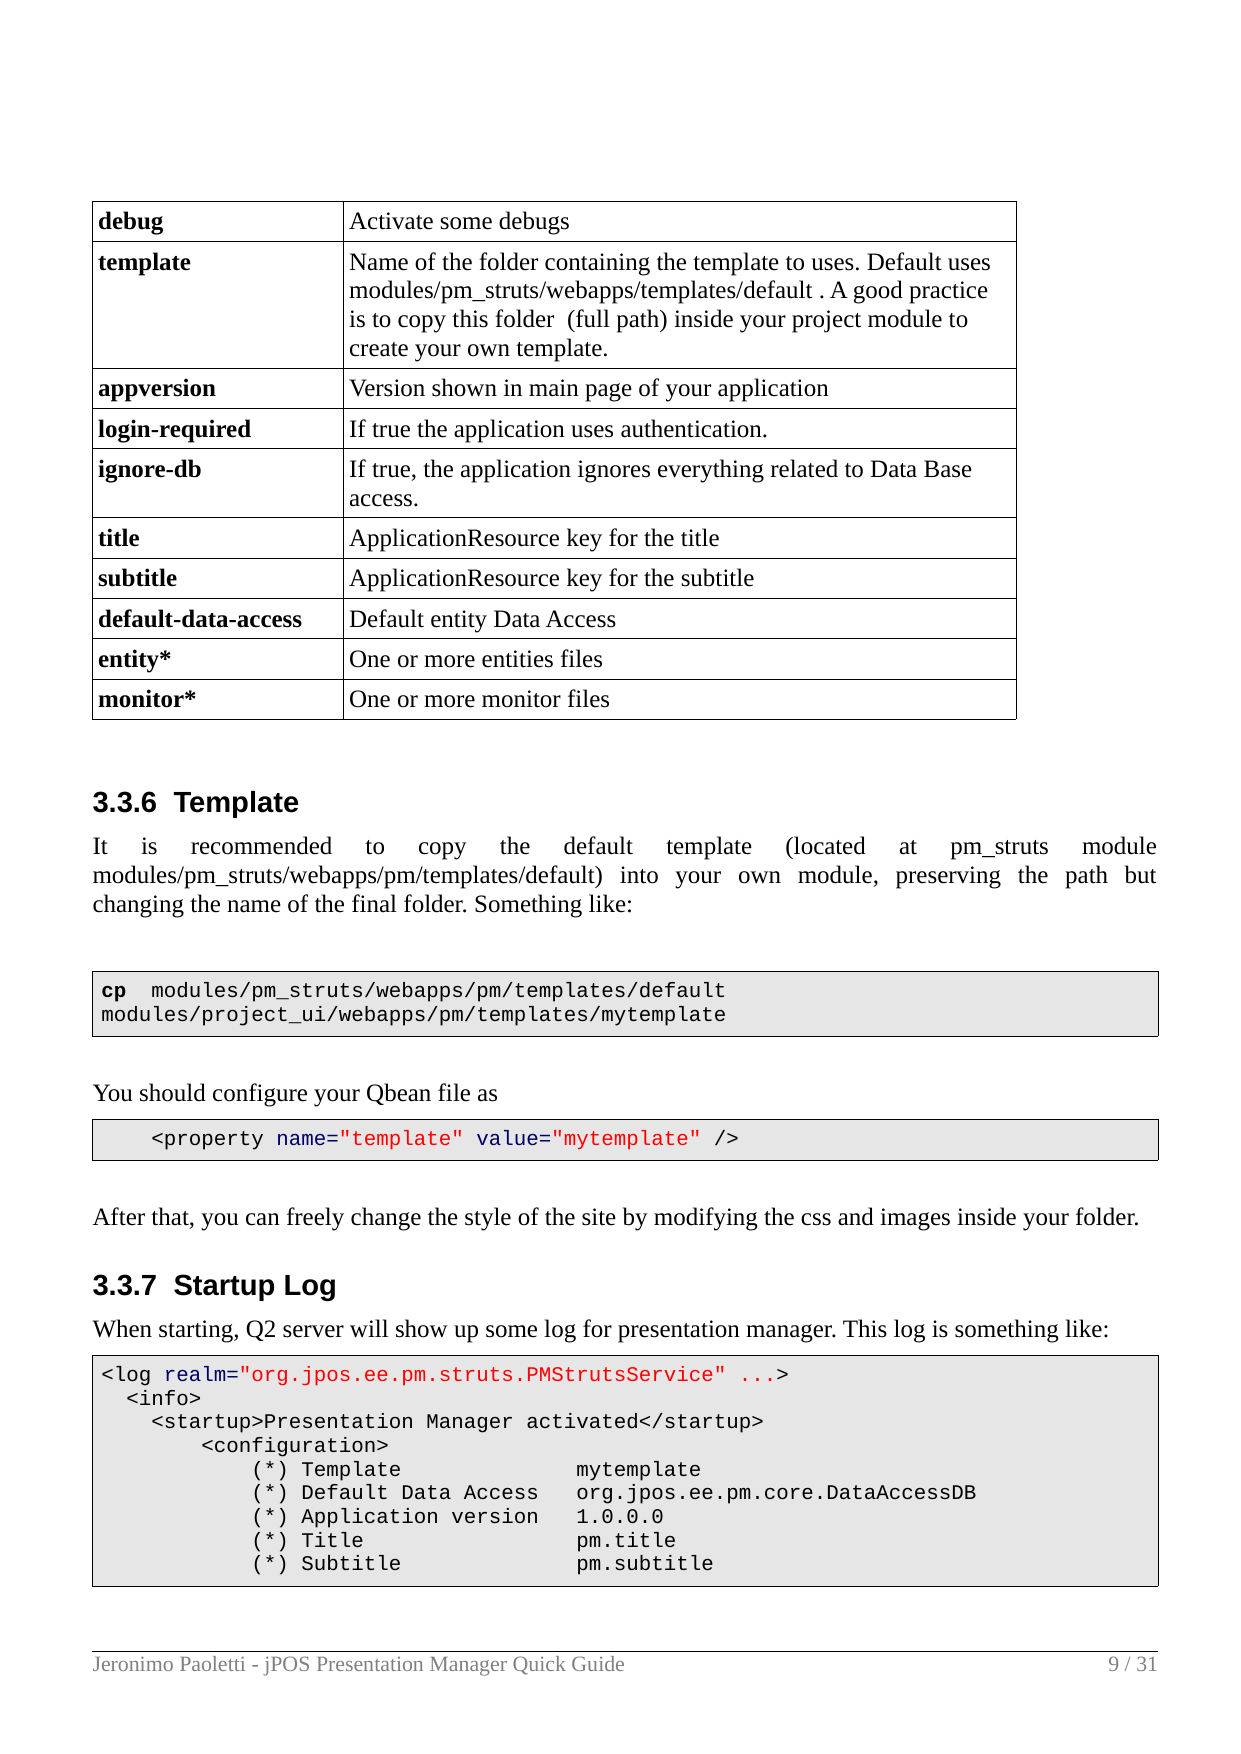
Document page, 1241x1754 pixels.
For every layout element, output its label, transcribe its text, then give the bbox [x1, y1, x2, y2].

table_cell One or more entities files [344, 639, 1016, 678]
subtitle Template [92, 785, 1158, 819]
text It is recommended to copy the default template (located at pm_struts module modules/pm_struts/webapps/pm/templates/default) into your own module, preserving the path but changing the name of the final folder. Something like: [92, 831, 1158, 917]
table_cell monitor* [93, 680, 343, 719]
text (*) Application version 1.0.0.0 [93, 1497, 1158, 1521]
subtitle Startup Log [92, 1268, 1158, 1301]
table_cell If true, the application ignores everything related to Data Base access. [344, 449, 1016, 517]
table_cell Version shown in main page of your application [344, 369, 1016, 408]
table_cell ignore-db [93, 449, 343, 517]
table_cell title [93, 518, 343, 557]
table_cell entity* [93, 639, 343, 678]
text You should configure your Qbean file as [92, 1078, 1158, 1106]
text <log realm="org.jpos.ee.pm.struts.PMStrutsService" ...> [93, 1356, 1158, 1379]
text After that, you can freely change the style of the site by modifying the css and images inside your folder. [92, 1202, 1158, 1230]
table_cell ApplicationResource key for the title [344, 518, 1016, 557]
text <startup>Presentation Manager activated</startup> [93, 1402, 1158, 1426]
table_cell If true the application uses authentication. [344, 409, 1016, 448]
table_cell One or more monitor files [344, 680, 1016, 719]
table_cell default-data-access [93, 599, 343, 638]
text <property name="template" value="mytemplate" /> [93, 1120, 1158, 1160]
table_cell template [93, 242, 343, 367]
text (*) Title pm.title [93, 1521, 1158, 1544]
table_header Activate some debugs [344, 202, 1016, 241]
table_cell Default entity Data Access [344, 599, 1016, 638]
table_cell Name of the folder containing the template to uses. Default uses modules/pm_struts/webapps/templates/default . A good practice is to copy this folder (full path) inside your project module to create your own template. [344, 242, 1016, 367]
table_header debug [93, 202, 343, 241]
text <info> [93, 1379, 1158, 1402]
text cp modules/pm_struts/webapps/pm/templates/default modules/project_ui/webapps/pm/templates/mytemplate [93, 972, 1158, 1036]
table_cell subtitle [93, 559, 343, 598]
text When starting, Q2 server will show up some log for presentation manager. This log is something like: [92, 1314, 1158, 1343]
text (*) Subtitle pm.subtitle [93, 1544, 1158, 1586]
text (*) Default Data Access org.jpos.ee.pm.core.DataAccessDB [93, 1473, 1158, 1497]
table_cell login-required [93, 409, 343, 448]
table_cell appversion [93, 369, 343, 408]
text <configuration> [93, 1426, 1158, 1450]
text (*) Template mytemplate [93, 1450, 1158, 1473]
table_cell ApplicationResource key for the subtitle [344, 559, 1016, 598]
